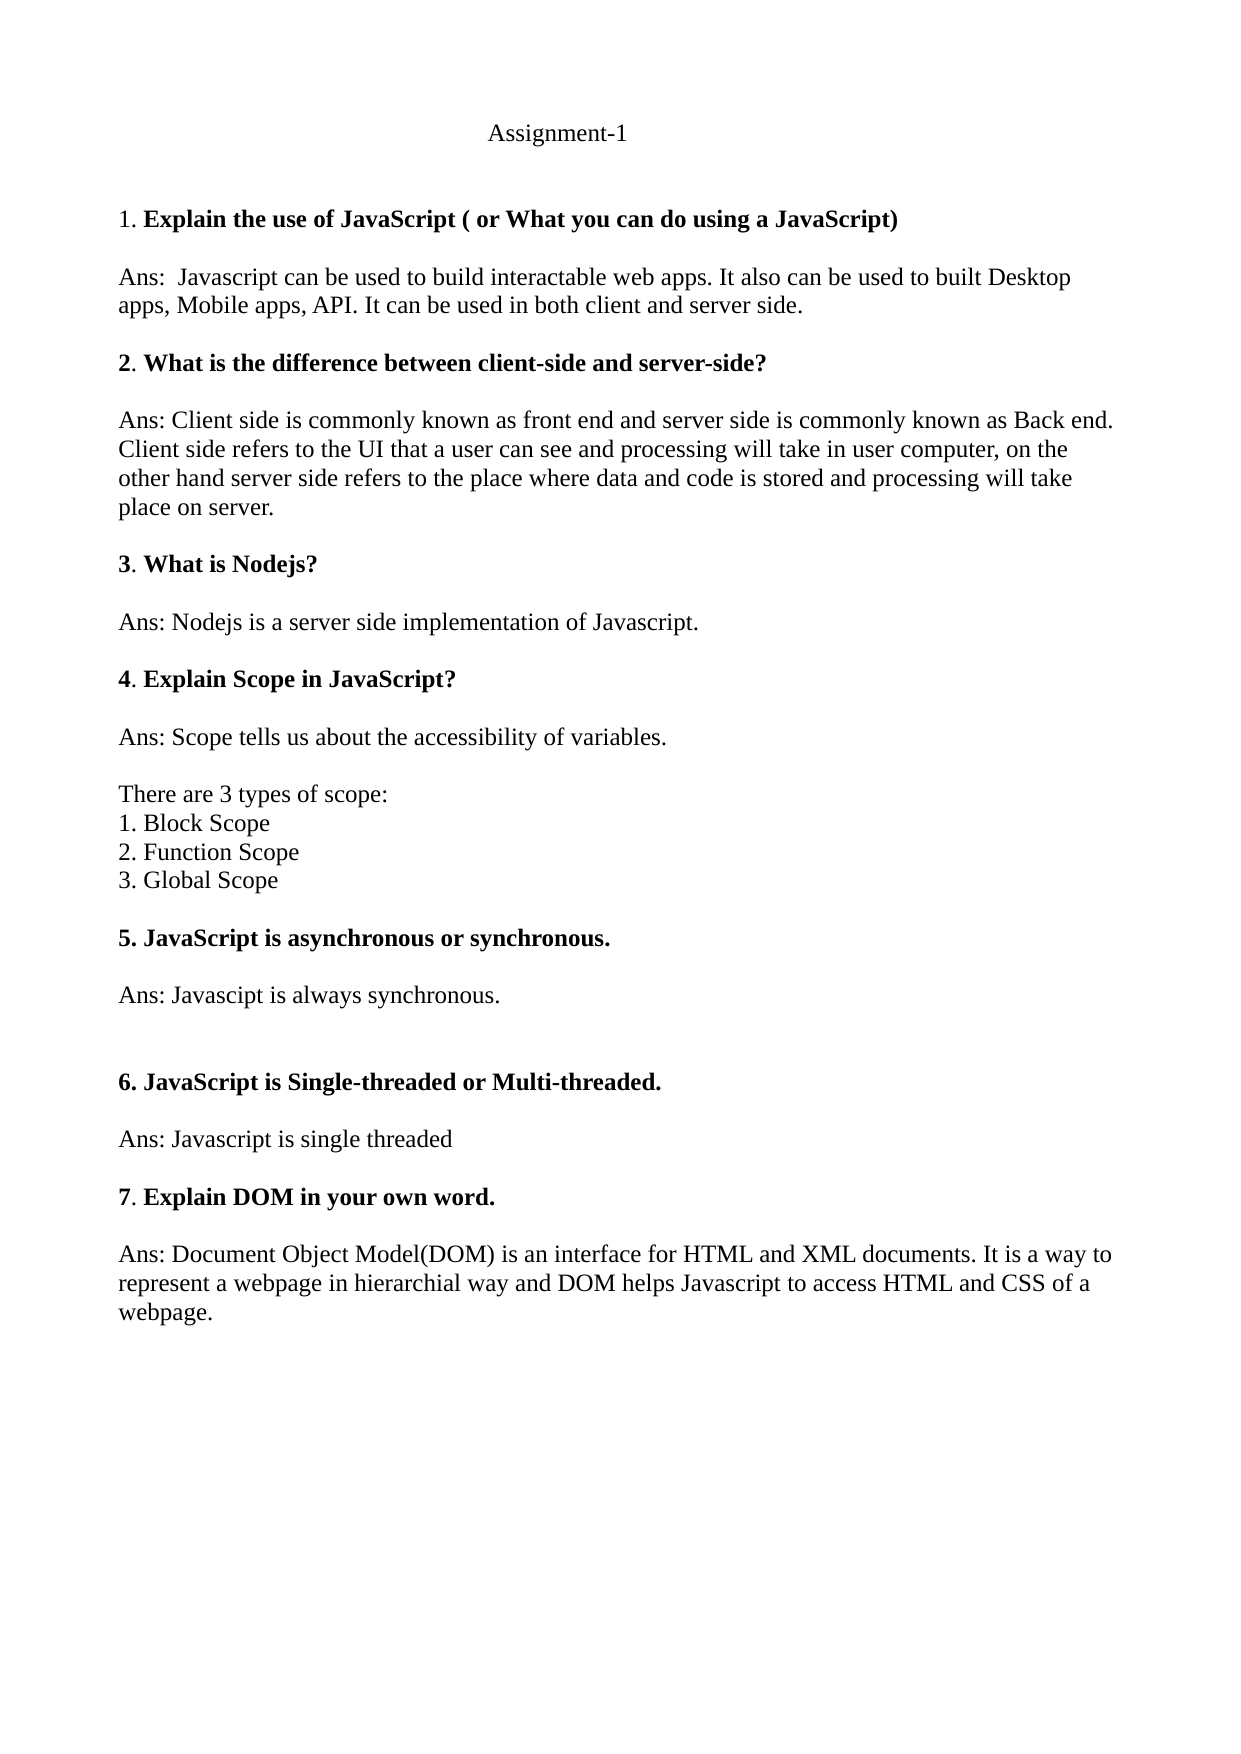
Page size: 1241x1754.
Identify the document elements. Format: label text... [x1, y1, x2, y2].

text Ans: Javascript can be used to build interactable web apps. It also can be used to built Desktop apps, Mobile apps, API. It can be used in both client and server side. [118, 262, 1122, 319]
text Ans: Javascript is single threaded [118, 1124, 1122, 1153]
text 3. What is Nodejs? [118, 549, 1122, 578]
text 2. Function Scope [118, 837, 1122, 866]
text 4. Explain Scope in JavaScript? [118, 664, 1122, 693]
text 2. What is the difference between client-side and server-side? [118, 348, 1122, 377]
text 7. Explain DOM in your own word. [118, 1182, 1122, 1211]
text Ans: Nodejs is a server side implementation of Javascript. [118, 607, 1122, 636]
text 6. JavaScript is Single-threaded or Multi-threaded. [118, 1067, 1122, 1096]
text Ans: Client side is commonly known as front end and server side is commonly known as Back end. [118, 406, 1122, 434]
text 1. Explain the use of JavaScript ( or What you can do using a JavaScript) [118, 204, 1122, 233]
text Ans: Javascipt is always synchronous. [118, 981, 1122, 1009]
text There are 3 types of scope: [118, 779, 1122, 808]
text 3. Global Scope [118, 866, 1122, 894]
text 1. Block Scope [118, 808, 1122, 837]
text 5. JavaScript is asynchronous or synchronous. [118, 923, 1122, 952]
text Ans: Scope tells us about the accessibility of variables. [118, 722, 1122, 751]
text Assignment-1 [118, 118, 1122, 147]
text Client side refers to the UI that a user can see and processing will take in user computer, on the other hand server side refers to the place where data and code is stored and processing will take place on server. [118, 434, 1122, 521]
text Ans: Document Object Model(DOM) is an interface for HTML and XML documents. It is a way to represent a webpage in hierarchial way and DOM helps Javascript to access HTML and CSS of a webpage. [118, 1239, 1122, 1326]
